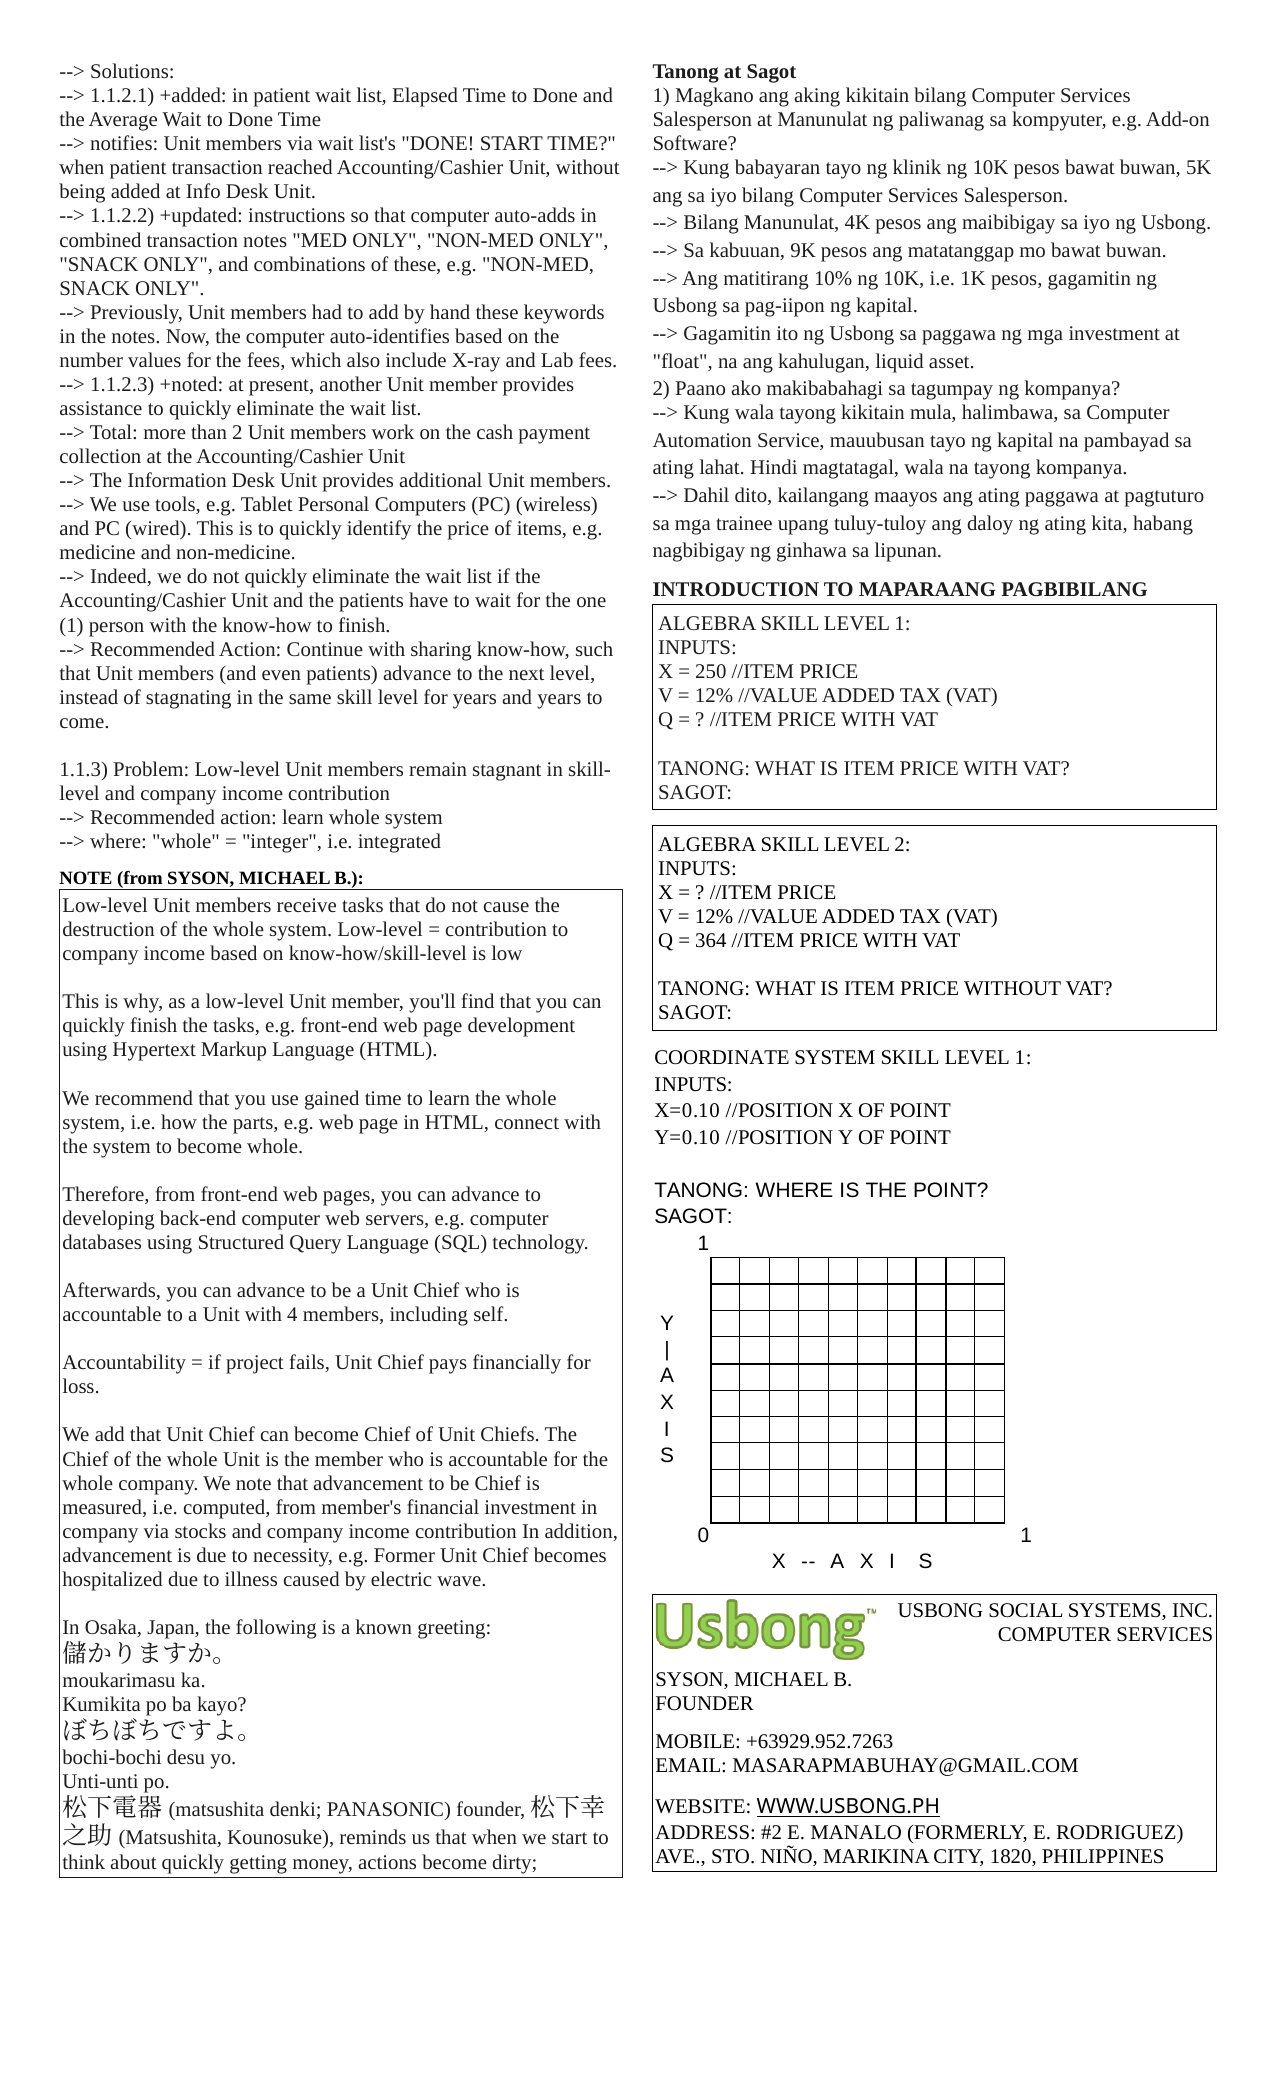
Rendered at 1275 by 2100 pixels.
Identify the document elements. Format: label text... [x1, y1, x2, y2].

text --> 1.1.2.1) +added: in patient wait list, Elapsed Time to Done and the Average Wait to Done Time --> notifies: Unit members via wait list's "DONE! START TIME?" when patient transaction reached Accounting/Cashier Unit, without being added at Info Desk Unit. [59, 83, 623, 203]
subtitle 1) Magkano ang aking kikitain bilang Computer Services Salesperson at Manunulat ng paliwanag sa kompyuter, e.g. Add-on Software? [652, 83, 1216, 155]
subtitle 2) Paano ako makibabahagi sa tagumpay ng kompanya? [652, 376, 1216, 400]
text --> Kung wala tayong kikitain mula, halimbawa, sa Computer Automation Service, mauubusan tayo ng kapital na pambayad sa ating lahat. Hindi magtatagal, wala na tayong kompanya. --> Dahil dito, kailangang maayos ang ating paggawa at pagtuturo sa mga trainee upang tuluy-tuloy ang daloy ng ating kita, habang nagbibigay ng ginhawa sa lipunan. [652, 400, 1216, 562]
text --> 1.1.2.3) +noted: at present, another Unit member provides assistance to quickly eliminate the wait list. --> Total: more than 2 Unit members work on the cash payment collection at the Accounting/Cashier Unit --> The Information Desk Unit provides additional Unit members. --> We use tools, e.g. Tablet Personal Computers (PC) (wireless) and PC (wired). This is to quickly identify the price of items, e.g. medicine and non-medicine. [59, 372, 623, 564]
table_header ALGEBRA SKILL LEVEL 1: INPUTS: X = 250 //ITEM PRICE V = 12% //VALUE ADDED TAX (VAT) Q = ? //ITEM PRICE WITH VAT TANONG: WHAT IS ITEM PRICE WITH VAT? SAGOT: [653, 605, 1216, 809]
text --> Solutions: [59, 59, 623, 83]
text --> Indeed, we do not quickly eliminate the wait list if the Accounting/Cashier Unit and the patients have to wait for the one (1) person with the know-how to finish. [59, 564, 623, 637]
text 1.1.3) Problem: Low-level Unit members remain stagnant in skill-level and company income contribution --> Recommended action: learn whole system --> where: "whole" = "integer", i.e. integrated [59, 757, 623, 853]
table_header Low-level Unit members receive tasks that do not cause the destruction of the whole system. Low-level = contribution to company income based on know-how/skill-level is low This is why, as a low-level Unit member, you'll find that you can quickly finish the tasks, e.g. front-end web page development using Hypertext Markup Language (HTML). We recommend that you use gained time to learn the whole system, i.e. how the parts, e.g. web page in HTML, connect with the system to become whole. Therefore, from front-end web pages, you can advance to developing back-end computer web servers, e.g. computer databases using Structured Query Language (SQL) technology. Afterwards, you can advance to be a Unit Chief who is accountable to a Unit with 4 members, including self. Accountability = if project fails, Unit Chief pays financially for loss. We add that Unit Chief can become Chief of Unit Chiefs. The Chief of the whole Unit is the member who is accountable for the whole company. We note that advancement to be Chief is measured, i.e. computed, from member's financial investment in company via stocks and company income contribution In addition, advancement is due to necessity, e.g. Former Unit Chief becomes hospitalized due to illness caused by electric wave. In Osaka, Japan, the following is a known greeting: 儲かりますか。 moukarimasu ka. Kumikita po ba kayo? ぼちぼちですよ。 bochi-bochi desu yo. Unti-unti po. 松下電器 (matsushita denki; PANASONIC) founder, 松下幸之助 (Matsushita, Kounosuke), reminds us that when we start to think about quickly getting money, actions become dirty; [60, 890, 622, 1877]
subtitle Tanong at Sagot [652, 59, 1216, 83]
text INTRODUCTION TO MAPARAANG PAGBIBILANG [652, 577, 1216, 601]
text --> 1.1.2.2) +updated: instructions so that computer auto-adds in combined transaction notes "MED ONLY", "NON-MED ONLY", "SNACK ONLY", and combinations of these, e.g. "NON-MED, SNACK ONLY". --> Previously, Unit members had to add by hand these keywords in the notes. Now, the computer auto-identifies based on the number values for the fees, which also include X-ray and Lab fees. [59, 203, 623, 372]
text --> Recommended Action: Continue with sharing know-how, such that Unit members (and even patients) advance to the next level, instead of stagnating in the same skill level for years and years to come. [59, 637, 623, 733]
table_header USBONG SOCIAL SYSTEMS, INC. COMPUTER SERVICES SYSON, MICHAEL B. FOUNDER MOBILE: +63929.952.7263 EMAIL: MASARAPMABUHAY@GMAIL.COM WEBSITE: WWW.USBONG.PH ADDRESS: #2 E. MANALO (FORMERLY, E. RODRIGUEZ) AVE., STO. NIÑO, MARIKINA CITY, 1820, PHILIPPINES [653, 1595, 1216, 1871]
picture [655, 1599, 877, 1660]
text NOTE (from SYSON, MICHAEL B.): [59, 867, 623, 889]
text --> Kung babayaran tayo ng klinik ng 10K pesos bawat buwan, 5K ang sa iyo bilang Computer Services Salesperson. --> Bilang Manunulat, 4K pesos ang maibibigay sa iyo ng Usbong. --> Sa kabuuan, 9K pesos ang matatanggap mo bawat buwan. --> Ang matitirang 10% ng 10K, i.e. 1K pesos, gagamitin ng Usbong sa pag-iipon ng kapital. --> Gagamitin ito ng Usbong sa paggawa ng mga investment at "float", na ang kahulugan, liquid asset. [652, 155, 1216, 373]
table_header ALGEBRA SKILL LEVEL 2: INPUTS: X = ? //ITEM PRICE V = 12% //VALUE ADDED TAX (VAT) Q = 364 //ITEM PRICE WITH VAT TANONG: WHAT IS ITEM PRICE WITHOUT VAT? SAGOT: [653, 826, 1216, 1030]
